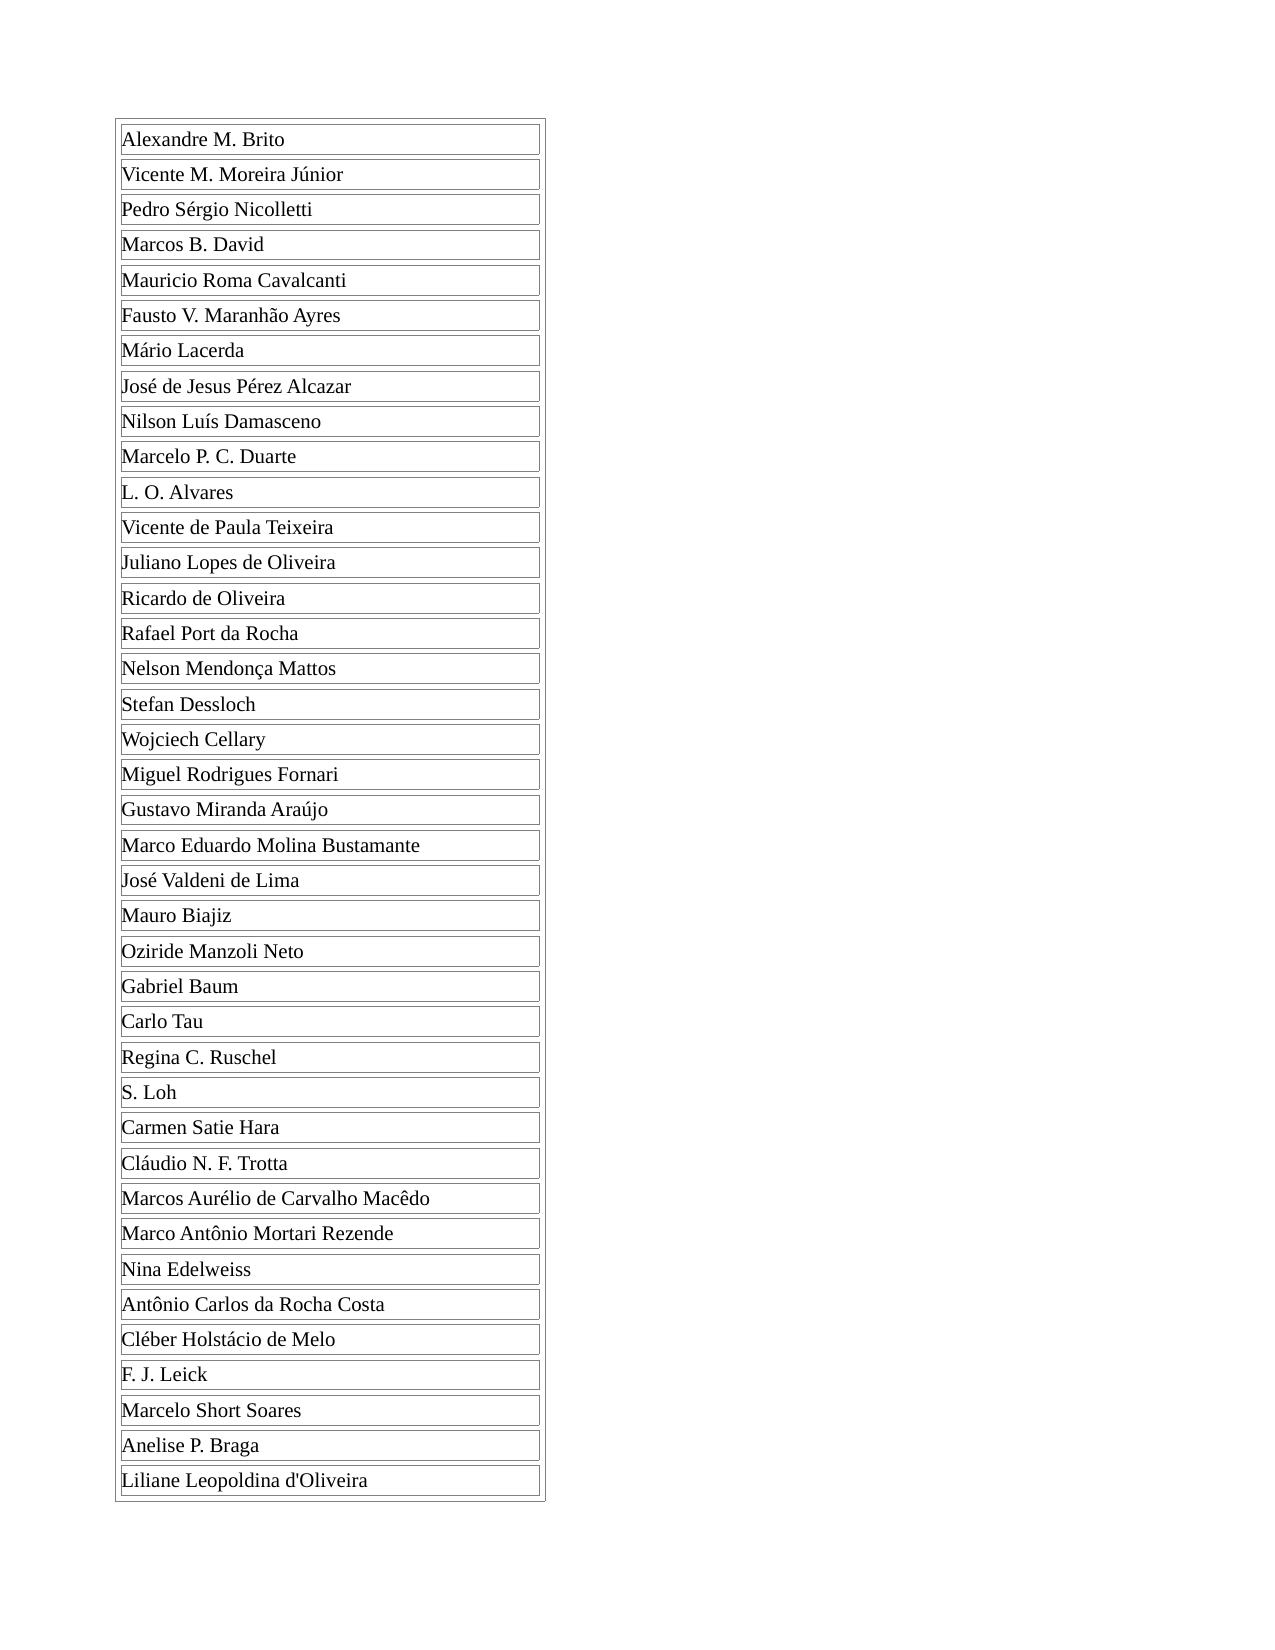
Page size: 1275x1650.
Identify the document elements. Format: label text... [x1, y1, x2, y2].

table_cell Juliano Lopes de Oliveira [118, 542, 542, 577]
table_cell Mauricio Roma Cavalcanti [118, 259, 542, 295]
table_cell José de Jesus Pérez Alcazar [118, 365, 542, 401]
table_cell Nilson Luís Damasceno [118, 401, 542, 436]
table_cell Gabriel Baum [118, 966, 542, 1001]
table_cell Ricardo de Oliveira [118, 577, 542, 612]
table_cell Rafael Port da Rocha [118, 613, 542, 648]
table_cell Marcos B. David [118, 224, 542, 259]
table_cell S. Loh [118, 1072, 542, 1107]
table_cell Wojciech Cellary [118, 719, 542, 754]
table_cell F. J. Leick [118, 1354, 542, 1389]
table_cell Vicente de Paula Teixeira [118, 507, 542, 542]
table_cell Marcelo P. C. Duarte [118, 436, 542, 471]
table_cell Stefan Dessloch [118, 683, 542, 718]
table_cell Carlo Tau [118, 1001, 542, 1036]
table_cell Miguel Rodrigues Fornari [118, 754, 542, 789]
table_cell Nina Edelweiss [118, 1248, 542, 1283]
table_cell Pedro Sérgio Nicolletti [118, 189, 542, 224]
table_cell Mário Lacerda [118, 330, 542, 365]
table_cell Nelson Mendonça Mattos [118, 648, 542, 683]
table_cell Regina C. Ruschel [118, 1036, 542, 1072]
table_cell Gustavo Miranda Araújo [118, 789, 542, 824]
table_cell Oziride Manzoli Neto [118, 930, 542, 966]
table_cell L. O. Alvares [118, 471, 542, 507]
table_cell Vicente M. Moreira Júnior [118, 154, 542, 189]
table_cell Marco Eduardo Molina Bustamante [118, 824, 542, 860]
table_cell Antônio Carlos da Rocha Costa [118, 1284, 542, 1319]
table_cell Carmen Satie Hara [118, 1107, 542, 1142]
table_cell Alexandre M. Brito [118, 119, 542, 153]
table_cell José Valdeni de Lima [118, 860, 542, 895]
table_cell Cláudio N. F. Trotta [118, 1142, 542, 1177]
table_cell Cléber Holstácio de Melo [118, 1319, 542, 1354]
table_cell Marcelo Short Soares [118, 1389, 542, 1425]
table_cell Fausto V. Maranhão Ayres [118, 295, 542, 330]
table_cell Mauro Biajiz [118, 895, 542, 930]
table_cell Liliane Leopoldina d'Oliveira [118, 1460, 542, 1495]
table_cell Marcos Aurélio de Carvalho Macêdo [118, 1178, 542, 1213]
table_cell Marco Antônio Mortari Rezende [118, 1213, 542, 1248]
table_cell Anelise P. Braga [118, 1425, 542, 1460]
